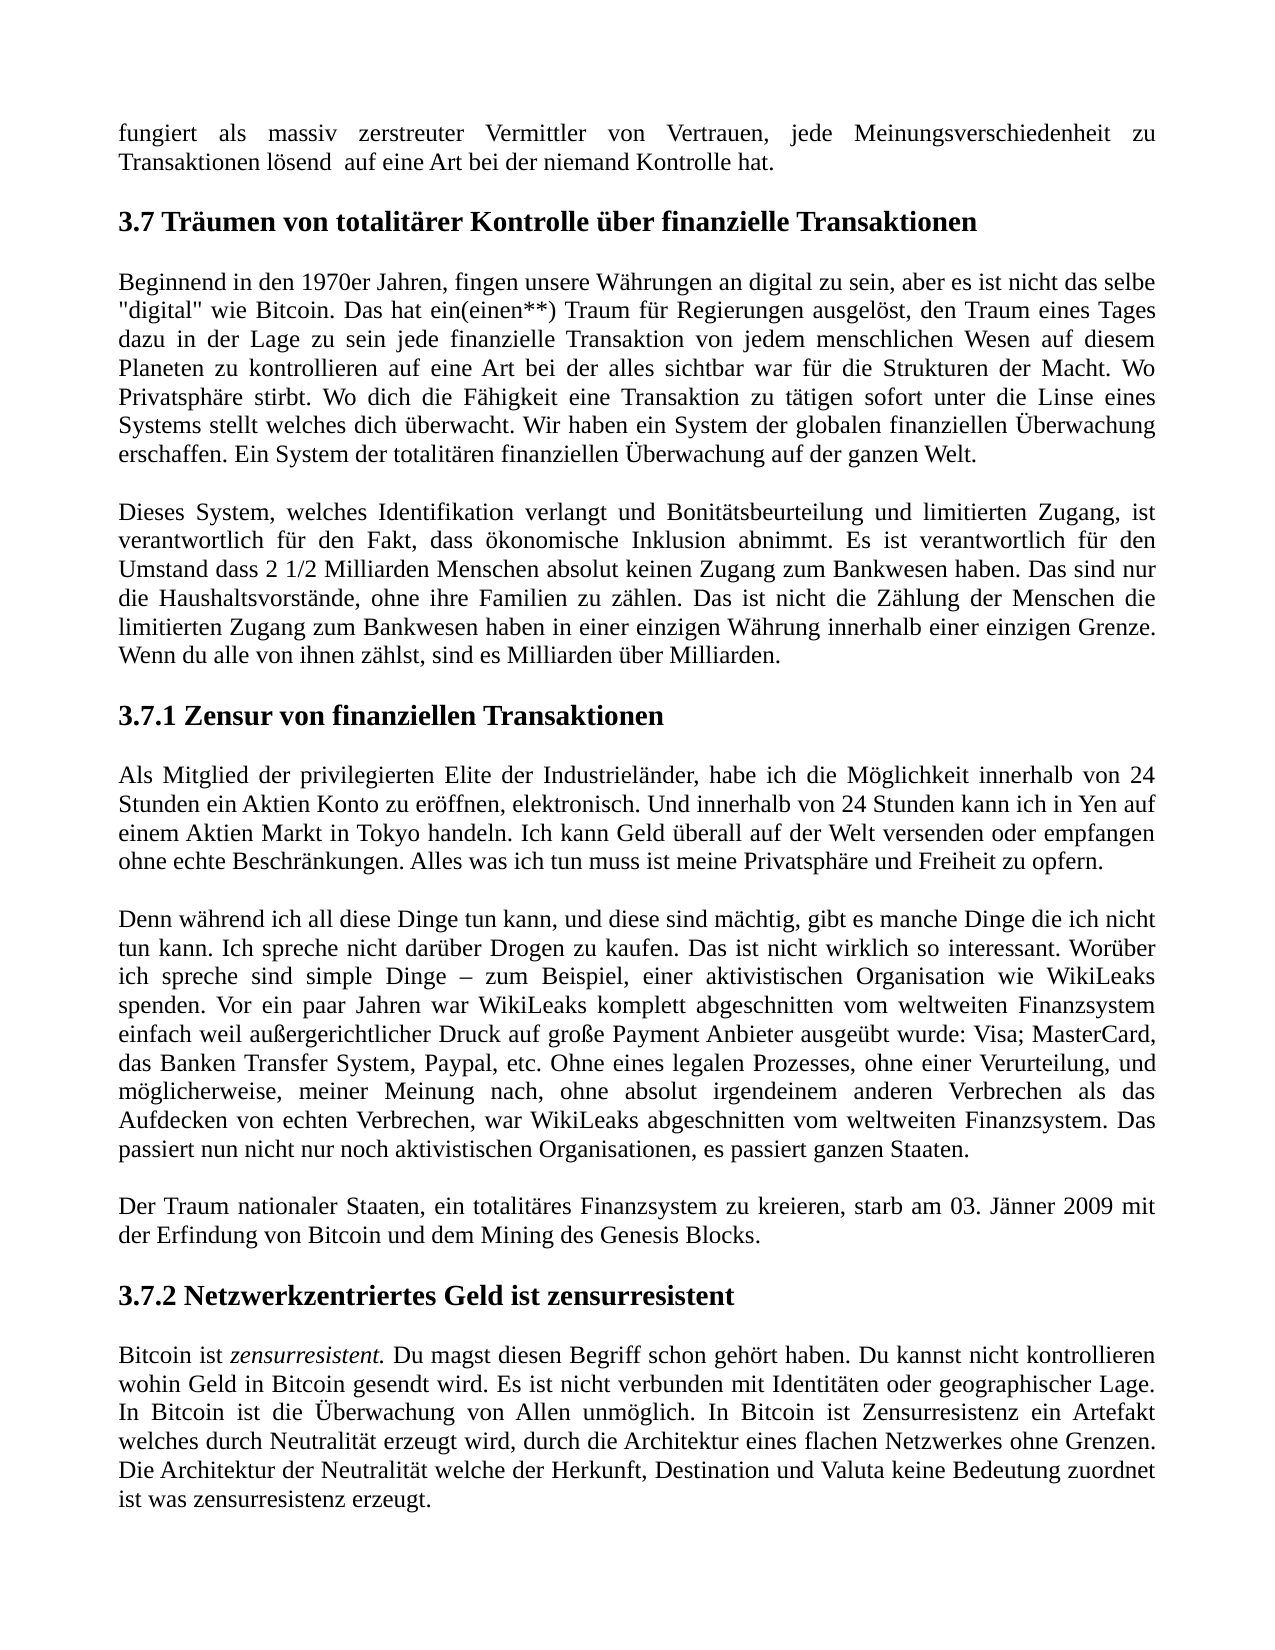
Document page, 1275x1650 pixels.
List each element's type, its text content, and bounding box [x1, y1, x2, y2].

text 3.7 Träumen von totalitärer Kontrolle über finanzielle Transaktionen [118, 204, 1157, 238]
text Denn während ich all diese Dinge tun kann, und diese sind mächtig, gibt es manche Dinge die ich nicht tun kann. Ich spreche nicht darüber Drogen zu kaufen. Das ist nicht wirklich so interessant. Worüber ich spreche sind simple Dinge – zum Beispiel, einer aktivistischen Organisation wie WikiLeaks spenden. Vor ein paar Jahren war WikiLeaks komplett abgeschnitten vom weltweiten Finanzsystem einfach weil außergerichtlicher Druck auf große Payment Anbieter ausgeübt wurde: Visa; MasterCard, das Banken Transfer System, Paypal, etc. Ohne eines legalen Prozesses, ohne einer Verurteilung, und möglicherweise, meiner Meinung nach, ohne absolut irgendeinem anderen Verbrechen als das Aufdecken von echten Verbrechen, war WikiLeaks abgeschnitten vom weltweiten Finanzsystem. Das passiert nun nicht nur noch aktivistischen Organisationen, es passiert ganzen Staaten. [118, 904, 1157, 1163]
text Als Mitglied der privilegierten Elite der Industrieländer, habe ich die Möglichkeit innerhalb von 24 Stunden ein Aktien Konto zu eröffnen, elektronisch. Und innerhalb von 24 Stunden kann ich in Yen auf einem Aktien Markt in Tokyo handeln. Ich kann Geld überall auf der Welt versenden oder empfangen ohne echte Beschränkungen. Alles was ich tun muss ist meine Privatsphäre und Freiheit zu opfern. [118, 760, 1157, 875]
text fungiert als massiv zerstreuter Vermittler von Vertrauen, jede Meinungsverschiedenheit zu Transaktionen lösend auf eine Art bei der niemand Kontrolle hat. [118, 118, 1157, 176]
text Bitcoin ist zensurresistent. Du magst diesen Begriff schon gehört haben. Du kannst nicht kontrollieren wohin Geld in Bitcoin gesendt wird. Es ist nicht verbunden mit Identitäten oder geographischer Lage. In Bitcoin ist die Überwachung von Allen unmöglich. In Bitcoin ist Zensurresistenz ein Artefakt welches durch Neutralität erzeugt wird, durch die Architektur eines flachen Netzwerkes ohne Grenzen. Die Architektur der Neutralität welche der Herkunft, Destination und Valuta keine Bedeutung zuordnet ist was zensurresistenz erzeugt. [118, 1340, 1157, 1512]
text Der Traum nationaler Staaten, ein totalitäres Finanzsystem zu kreieren, starb am 03. Jänner 2009 mit der Erfindung von Bitcoin und dem Mining des Genesis Blocks. [118, 1191, 1157, 1249]
text 3.7.2 Netzwerkzentriertes Geld ist zensurresistent [118, 1278, 1157, 1311]
text 3.7.1 Zensur von finanziellen Transaktionen [118, 698, 1157, 731]
text Beginnend in den 1970er Jahren, fingen unsere Währungen an digital zu sein, aber es ist nicht das selbe "digital" wie Bitcoin. Das hat ein(einen**) Traum für Regierungen ausgelöst, den Traum eines Tages dazu in der Lage zu sein jede finanzielle Transaktion von jedem menschlichen Wesen auf diesem Planeten zu kontrollieren auf eine Art bei der alles sichtbar war für die Strukturen der Macht. Wo Privatsphäre stirbt. Wo dich die Fähigkeit eine Transaktion zu tätigen sofort unter die Linse eines Systems stellt welches dich überwacht. Wir haben ein System der globalen finanziellen Überwachung erschaffen. Ein System der totalitären finanziellen Überwachung auf der ganzen Welt. [118, 267, 1157, 468]
text Dieses System, welches Identifikation verlangt und Bonitätsbeurteilung und limitierten Zugang, ist verantwortlich für den Fakt, dass ökonomische Inklusion abnimmt. Es ist verantwortlich für den Umstand dass 2 1/2 Milliarden Menschen absolut keinen Zugang zum Bankwesen haben. Das sind nur die Haushaltsvorstände, ohne ihre Familien zu zählen. Das ist nicht die Zählung der Menschen die limitierten Zugang zum Bankwesen haben in einer einzigen Währung innerhalb einer einzigen Grenze. Wenn du alle von ihnen zählst, sind es Milliarden über Milliarden. [118, 497, 1157, 669]
